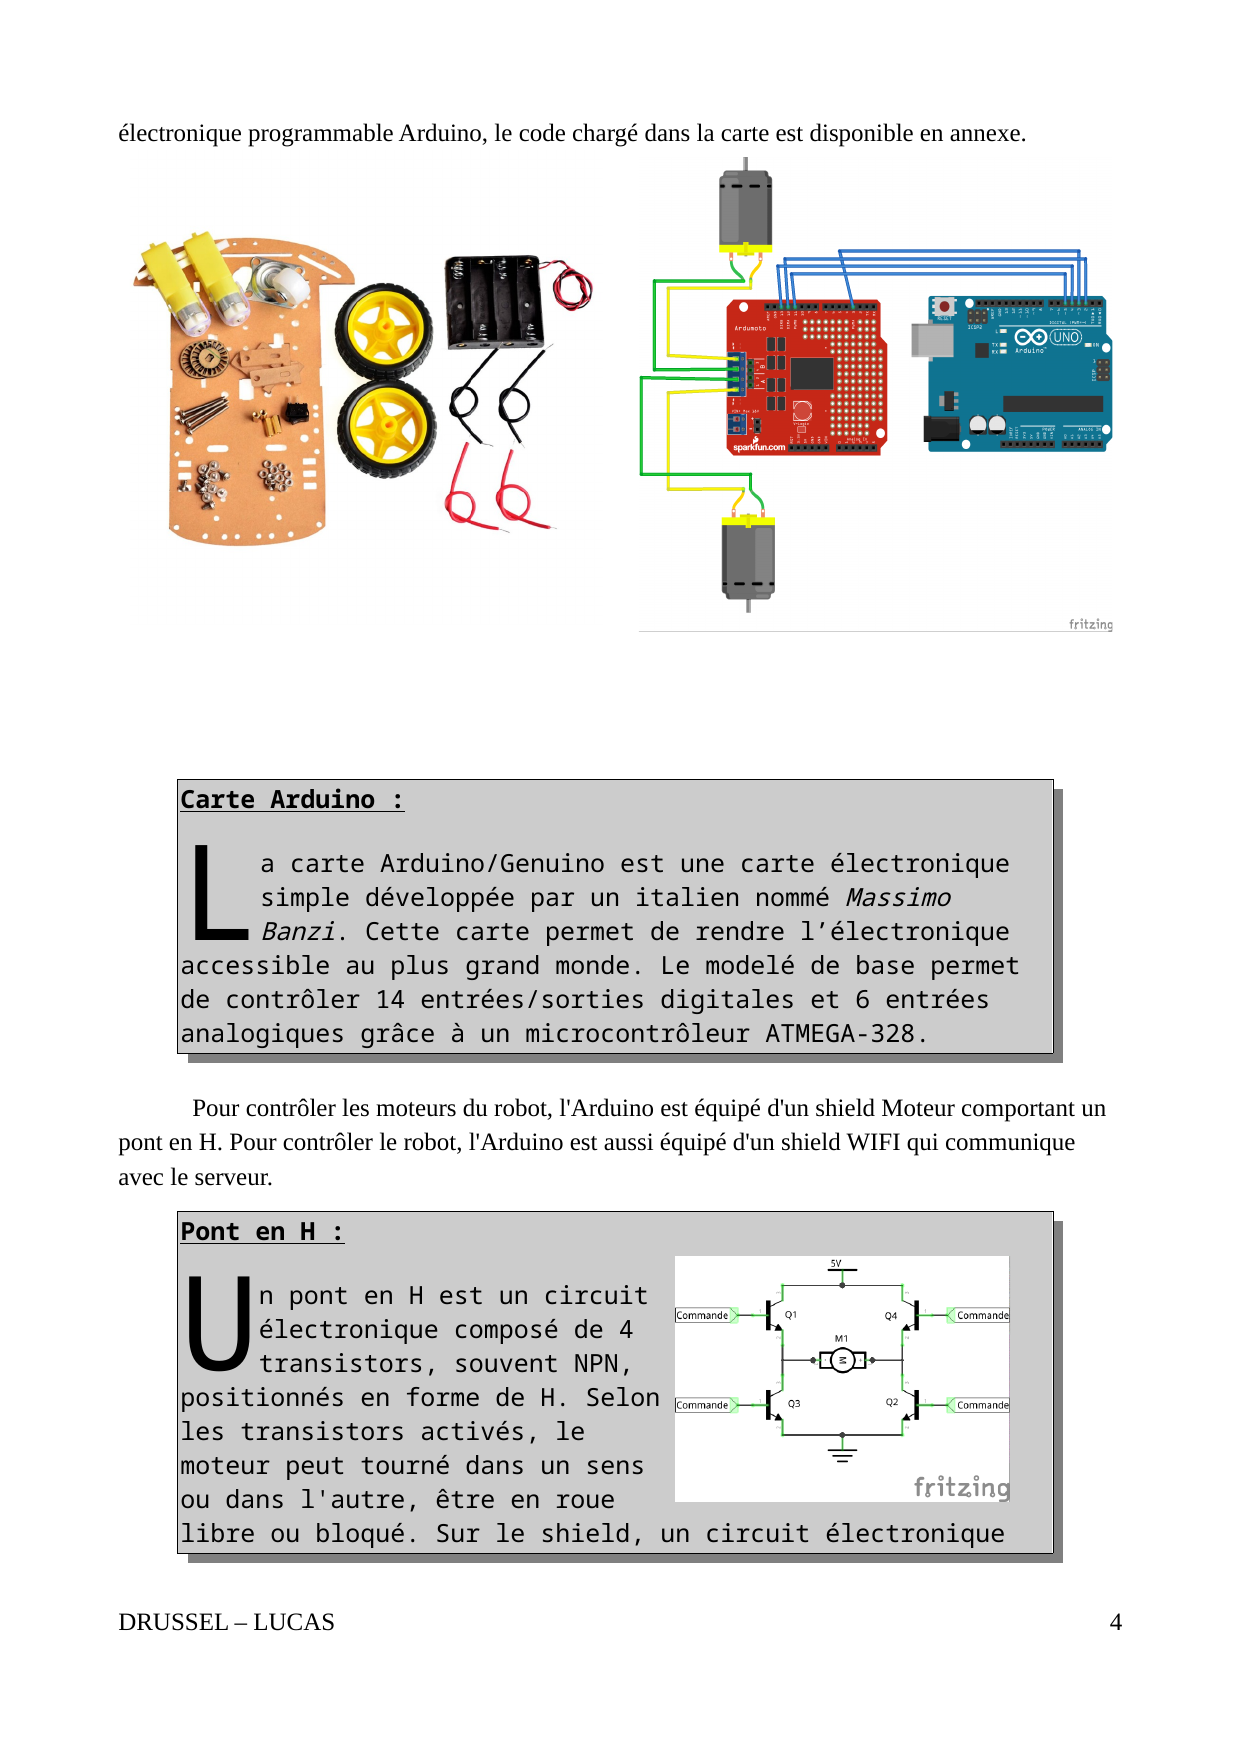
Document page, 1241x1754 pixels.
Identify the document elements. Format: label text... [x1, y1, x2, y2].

text Carte Arduino : [178, 780, 1052, 816]
picture [675, 1256, 1011, 1502]
picture [638, 157, 1113, 632]
text La carte Arduino/Genuino est une carte électronique simple développée par un italien nommé Massimo Banzi. Cette carte permet de rendre l’électronique accessible au plus grand monde. Le modelé de base permet de contrôler 14 entrées/sorties digitales et 6 entrées analogiques grâce à un microcontrôleur ATMEGA-328. [178, 842, 1052, 1053]
text Pont en H : [178, 1212, 1052, 1248]
text Un pont en H est un circuit électronique composé de 4 transistors, souvent NPN, positionnés en forme de H. Selon les transistors activés, le moteur peut tourné dans un sens ou dans l'autre, être en roue libre ou bloqué. Sur le shield, un circuit électronique [178, 1274, 1052, 1553]
text électronique programmable Arduino, le code chargé dans la carte est disponible en annexe. [118, 118, 1122, 147]
picture [129, 150, 604, 625]
text Pour contrôler les moteurs du robot, l'Arduino est équipé d'un shield Moteur comportant un pont en H. Pour contrôler le robot, l'Arduino est aussi équipé d'un shield WIFI qui communique avec le serveur. [118, 1093, 1122, 1190]
